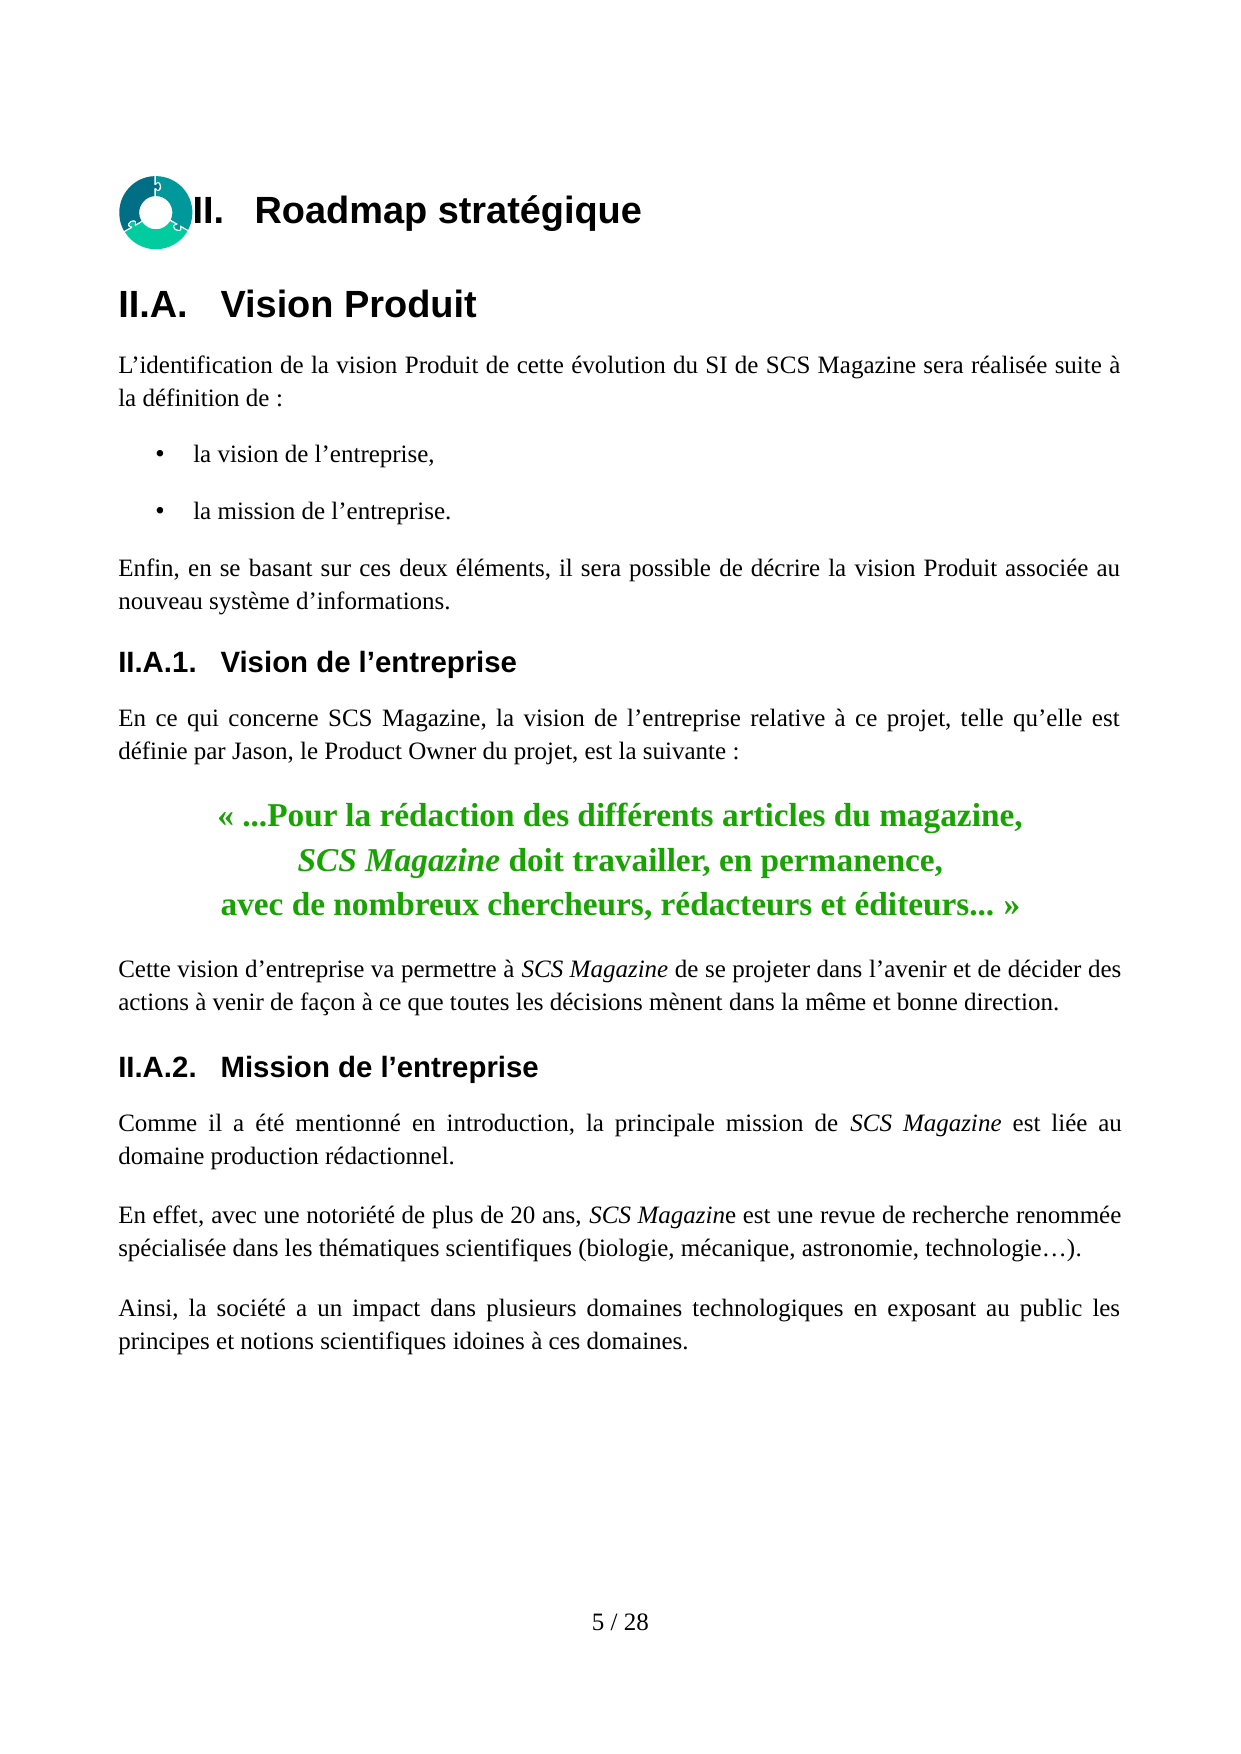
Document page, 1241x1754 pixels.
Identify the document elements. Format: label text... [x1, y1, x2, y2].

list la vision de l’entreprise, [156, 439, 1122, 468]
subtitle Mission de l’entreprise [118, 1050, 1122, 1084]
text En ce qui concerne SCS Magazine, la vision de l’entreprise relative à ce projet, telle qu’elle est définie par Jason, le Product Owner du projet, est la suivante : [118, 703, 1122, 765]
list la mission de l’entreprise. [156, 496, 1122, 525]
text Cette vision d’entreprise va permettre à SCS Magazine de se projeter dans l’avenir et de décider des actions à venir de façon à ce que toutes les décisions mènent dans la même et bonne direction. [118, 954, 1122, 1016]
text Ainsi, la société a un impact dans plusieurs domaines technologiques en exposant au public les principes et notions scientifiques idoines à ces domaines. [118, 1293, 1122, 1355]
subtitle Vision de l’entreprise [118, 645, 1122, 679]
subtitle [140, 189, 172, 229]
text L’identification de la vision Produit de cette évolution du SI de SCS Magazine sera réalisée suite à la définition de : [118, 350, 1122, 412]
text Comme il a été mentionné en introduction, la principale mission de SCS Magazine est liée au domaine production rédactionnel. [118, 1108, 1122, 1170]
text En effet, avec une notoriété de plus de 20 ans, SCS Magazine est une revue de recherche renommée spécialisée dans les thématiques scientifiques (biologie, mécanique, astronomie, technologie…). [118, 1201, 1122, 1262]
subtitle Roadmap stratégique [184, 188, 1122, 232]
text Enfin, en se basant sur ces deux éléments, il sera possible de décrire la vision Produit associée au nouveau système d’informations. [118, 553, 1122, 614]
subtitle Vision Produit [118, 282, 1122, 326]
text « ...Pour la rédaction des différents articles du magazine, SCS Magazine doit travailler, en permanence, avec de nombreux chercheurs, rédacteurs et éditeurs... » [118, 796, 1122, 922]
subtitle [118, 188, 127, 232]
